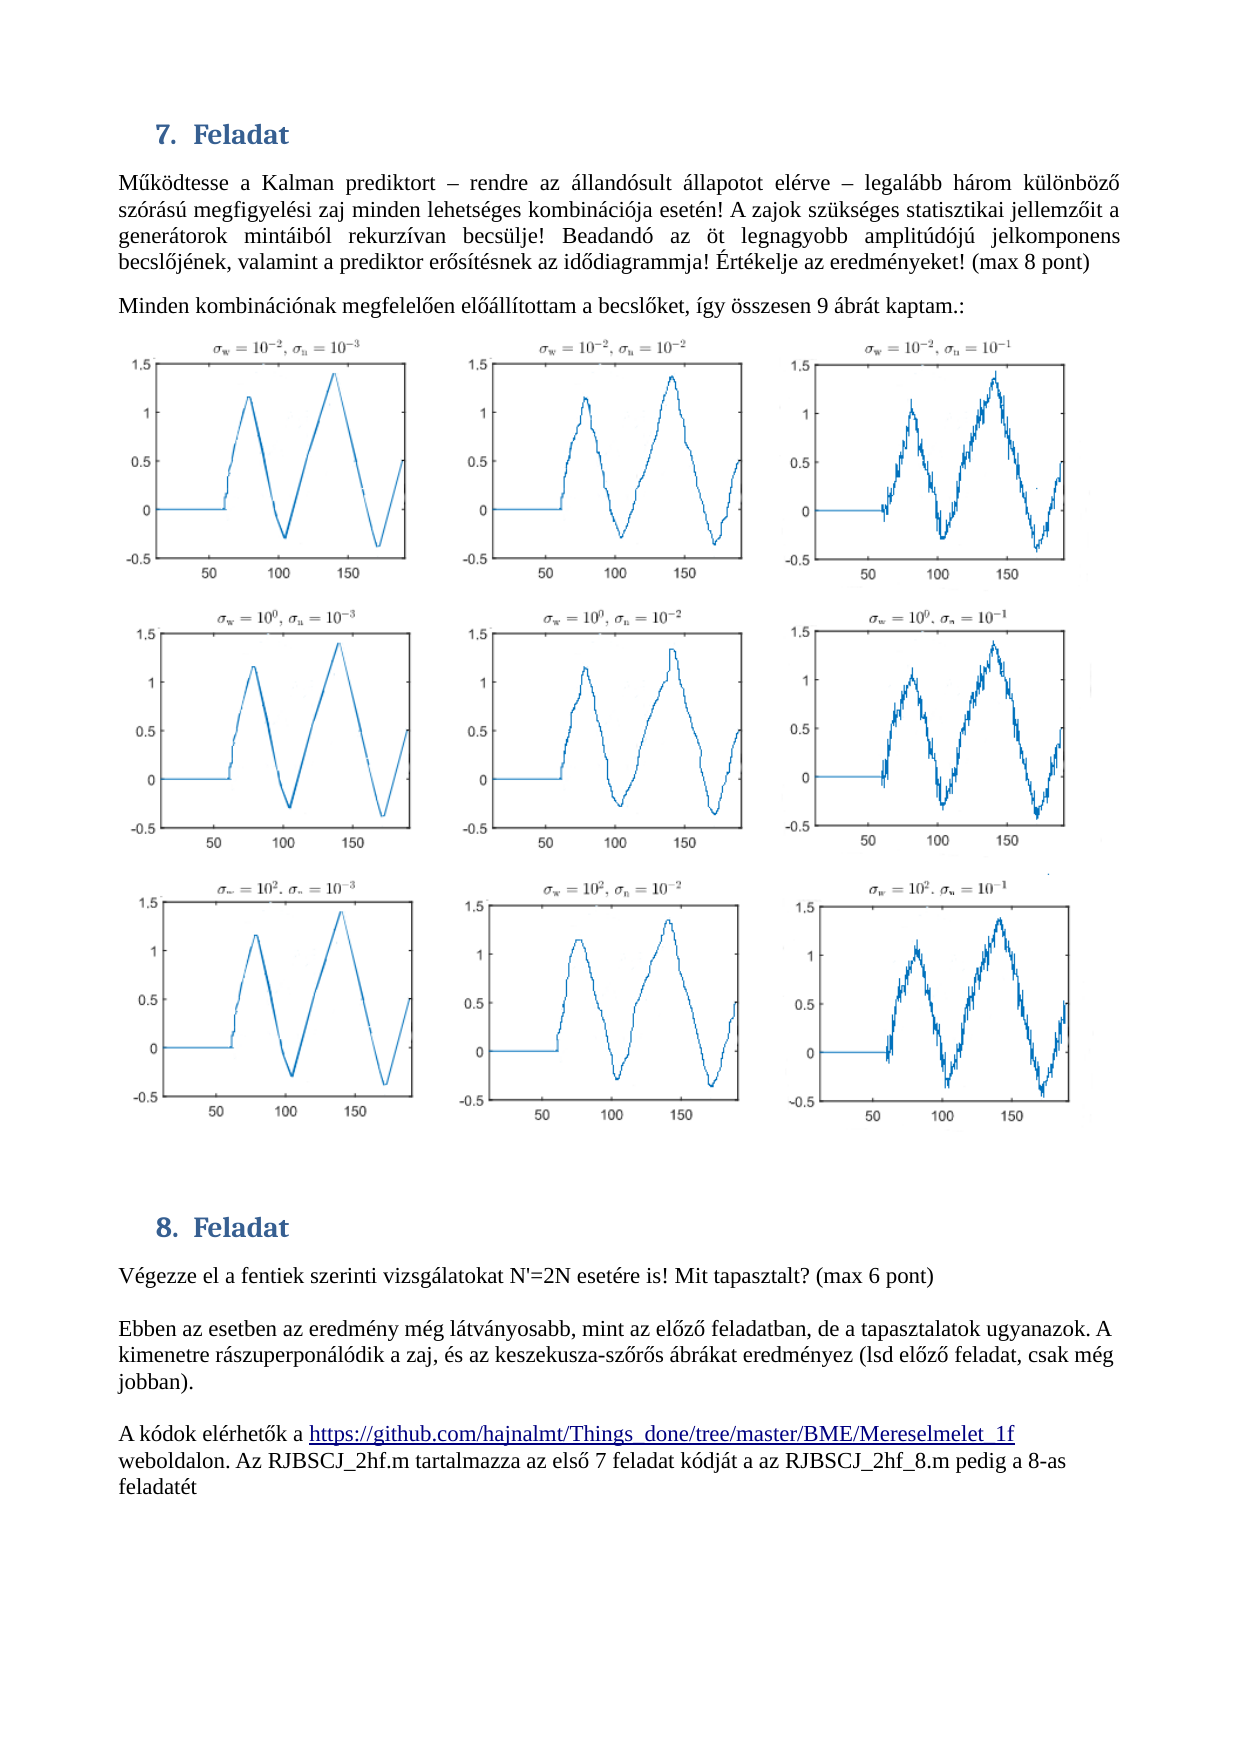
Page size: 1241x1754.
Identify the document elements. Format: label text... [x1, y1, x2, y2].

subtitle Minden kombinációnak megfelelően előállítottam a becslőket, így összesen 9 ábrát kaptam.: [118, 292, 1122, 318]
text Ebben az esetben az eredmény még látványosabb, mint az előző feladatban, de a tapasztalatok ugyanazok. A [118, 1315, 1122, 1341]
text jobban). [118, 1368, 1122, 1394]
subtitle Működtesse a Kalman prediktort – rendre az állandósult állapotot elérve – legalább három különböző szórású megfigyelési zaj minden lehetséges kombinációja esetén! A zajok szükséges statisztikai jellemzőit a generátorok mintáiból rekurzívan becsülje! Beadandó az öt legnagyobb amplitúdójú jelkomponens becslőjének, valamint a prediktor erősítésnek az idődiagrammja! Értékelje az eredményeket! (max 8 pont) [118, 169, 1122, 275]
picture [118, 318, 1123, 1167]
text kimenetre rászuperponálódik a zaj, és az keszekusza-szőrős ábrákat eredményez (lsd előző feladat, csak még [118, 1341, 1122, 1368]
subtitle Feladat [156, 118, 1122, 152]
text weboldalon. Az RJBSCJ_2hf.m tartalmazza az első 7 feladat kódját a az RJBSCJ_2hf_8.m pedig a 8-as [118, 1447, 1122, 1473]
text feladatét [118, 1473, 1122, 1499]
subtitle Végezze el a fentiek szerinti vizsgálatokat N'=2N esetére is! Mit tapasztalt? (max 6 pont) [118, 1262, 1122, 1289]
subtitle Feladat [156, 1211, 1122, 1244]
text A kódok elérhetők a https://github.com/hajnalmt/Things_done/tree/master/BME/Mereselmelet_1f [118, 1420, 1122, 1447]
